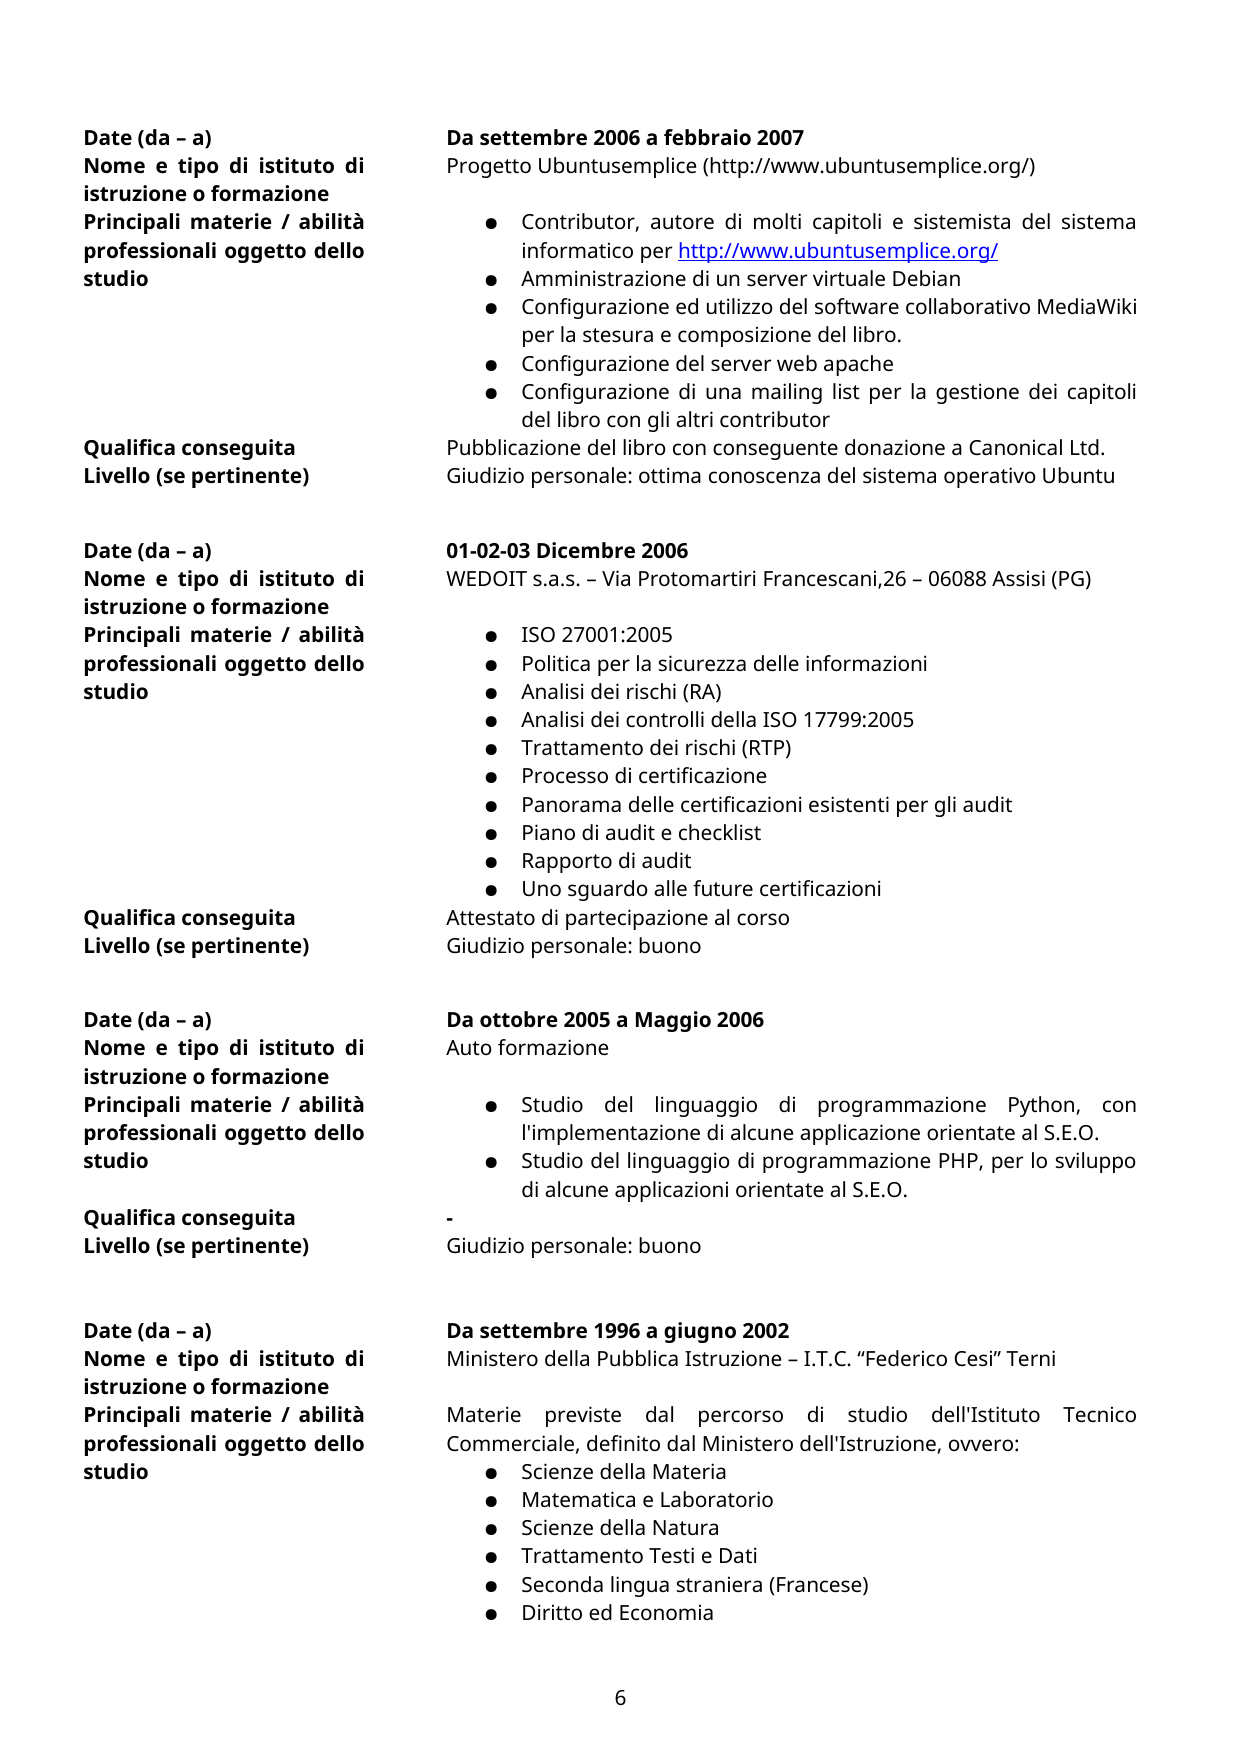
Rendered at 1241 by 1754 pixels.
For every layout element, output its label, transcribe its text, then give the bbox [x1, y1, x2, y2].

table_cell [376, 208, 435, 433]
table_cell [376, 931, 435, 959]
table_cell [376, 151, 435, 207]
table_cell Contributor, autore di molti capitoli e sistemista del sistema informatico per http://www.ubuntusemplice.org/ Amministrazione di un server virtuale Debian Configurazione ed utilizzo del software collaborativo MediaWiki per la stesura e composizione del libro. Configurazione del server web apache Configurazione di una mailing list per la gestione dei capitoli del libro con gli altri contributor [435, 208, 1149, 433]
table_cell Nome e tipo di istituto di istruzione o formazione [72, 151, 376, 207]
table_header [376, 123, 435, 151]
table_cell WEDOIT s.a.s. – Via Protomartiri Francescani,26 – 06088 Assisi (PG) [435, 564, 1149, 621]
table_header Date (da – a) [72, 1005, 376, 1033]
table_cell - [435, 1203, 1149, 1231]
table_cell Progetto Ubuntusemplice (http://www.ubuntusemplice.org/) [435, 151, 1149, 207]
table_cell Qualifica conseguita [72, 433, 376, 462]
table_cell Giudizio personale: ottima conoscenza del sistema operativo Ubuntu [435, 462, 1149, 490]
table_cell Livello (se pertinente) [72, 931, 376, 959]
table_header [376, 1316, 435, 1344]
table_cell [376, 462, 435, 490]
table_cell [376, 1203, 435, 1231]
table_cell [376, 621, 435, 903]
table_header Da settembre 1996 a giugno 2002 [435, 1316, 1149, 1344]
table_header Da ottobre 2005 a Maggio 2006 [435, 1005, 1149, 1033]
table_cell Principali materie / abilità professionali oggetto dello studio [72, 1401, 376, 1626]
table_header Date (da – a) [72, 1316, 376, 1344]
table_cell Nome e tipo di istituto di istruzione o formazione [72, 1344, 376, 1401]
table_cell Qualifica conseguita [72, 1203, 376, 1231]
table_cell Pubblicazione del libro con conseguente donazione a Canonical Ltd. [435, 433, 1149, 462]
table_cell Attestato di partecipazione al corso [435, 903, 1149, 931]
table_cell Auto formazione [435, 1034, 1149, 1090]
table_cell Materie previste dal percorso di studio dell'Istituto Tecnico Commerciale, definito dal Ministero dell'Istruzione, ovvero: Scienze della Materia Matematica e Laboratorio Scienze della Natura Trattamento Testi e Dati Seconda lingua straniera (Francese) Diritto ed Economia Economia Aziendale Economia Politica e Scienza delle Finanze Lingua e letteratura italiana Storia Informatica Gestionale Matematica applicata Prima lingua straniera (Inglese) Diritto [435, 1401, 1149, 1626]
table_header 01-02-03 Dicembre 2006 [435, 536, 1149, 564]
table_cell Ministero della Pubblica Istruzione – I.T.C. “Federico Cesi” Terni [435, 1344, 1149, 1401]
table_cell [376, 1090, 435, 1203]
table_cell Principali materie / abilità professionali oggetto dello studio [72, 1090, 376, 1203]
table_cell Nome e tipo di istituto di istruzione o formazione [72, 1034, 376, 1090]
table_cell ISO 27001:2005 Politica per la sicurezza delle informazioni Analisi dei rischi (RA) Analisi dei controlli della ISO 17799:2005 Trattamento dei rischi (RTP) Processo di certificazione Panorama delle certificazioni esistenti per gli audit Piano di audit e checklist Rapporto di audit Uno sguardo alle future certificazioni [435, 621, 1149, 903]
table_cell [376, 903, 435, 931]
table_cell [376, 1401, 435, 1626]
table_cell [376, 1231, 435, 1259]
table_header [376, 1005, 435, 1033]
table_header [376, 536, 435, 564]
table_cell Giudizio personale: buono [435, 931, 1149, 959]
table_header Da settembre 2006 a febbraio 2007 [435, 123, 1149, 151]
table_cell Livello (se pertinente) [72, 462, 376, 490]
table_cell [376, 1344, 435, 1401]
table_cell Qualifica conseguita [72, 903, 376, 931]
table_cell [376, 564, 435, 621]
table_cell Studio del linguaggio di programmazione Python, con l'implementazione di alcune applicazione orientate al S.E.O. Studio del linguaggio di programmazione PHP, per lo sviluppo di alcune applicazioni orientate al S.E.O. [435, 1090, 1149, 1203]
table_cell Livello (se pertinente) [72, 1231, 376, 1259]
table_cell Principali materie / abilità professionali oggetto dello studio [72, 621, 376, 903]
table_cell Nome e tipo di istituto di istruzione o formazione [72, 564, 376, 621]
table_header Date (da – a) [72, 536, 376, 564]
table_cell Principali materie / abilità professionali oggetto dello studio [72, 208, 376, 433]
table_cell [376, 1034, 435, 1090]
table_header Date (da – a) [72, 123, 376, 151]
table_cell [376, 433, 435, 462]
table_cell Giudizio personale: buono [435, 1231, 1149, 1259]
